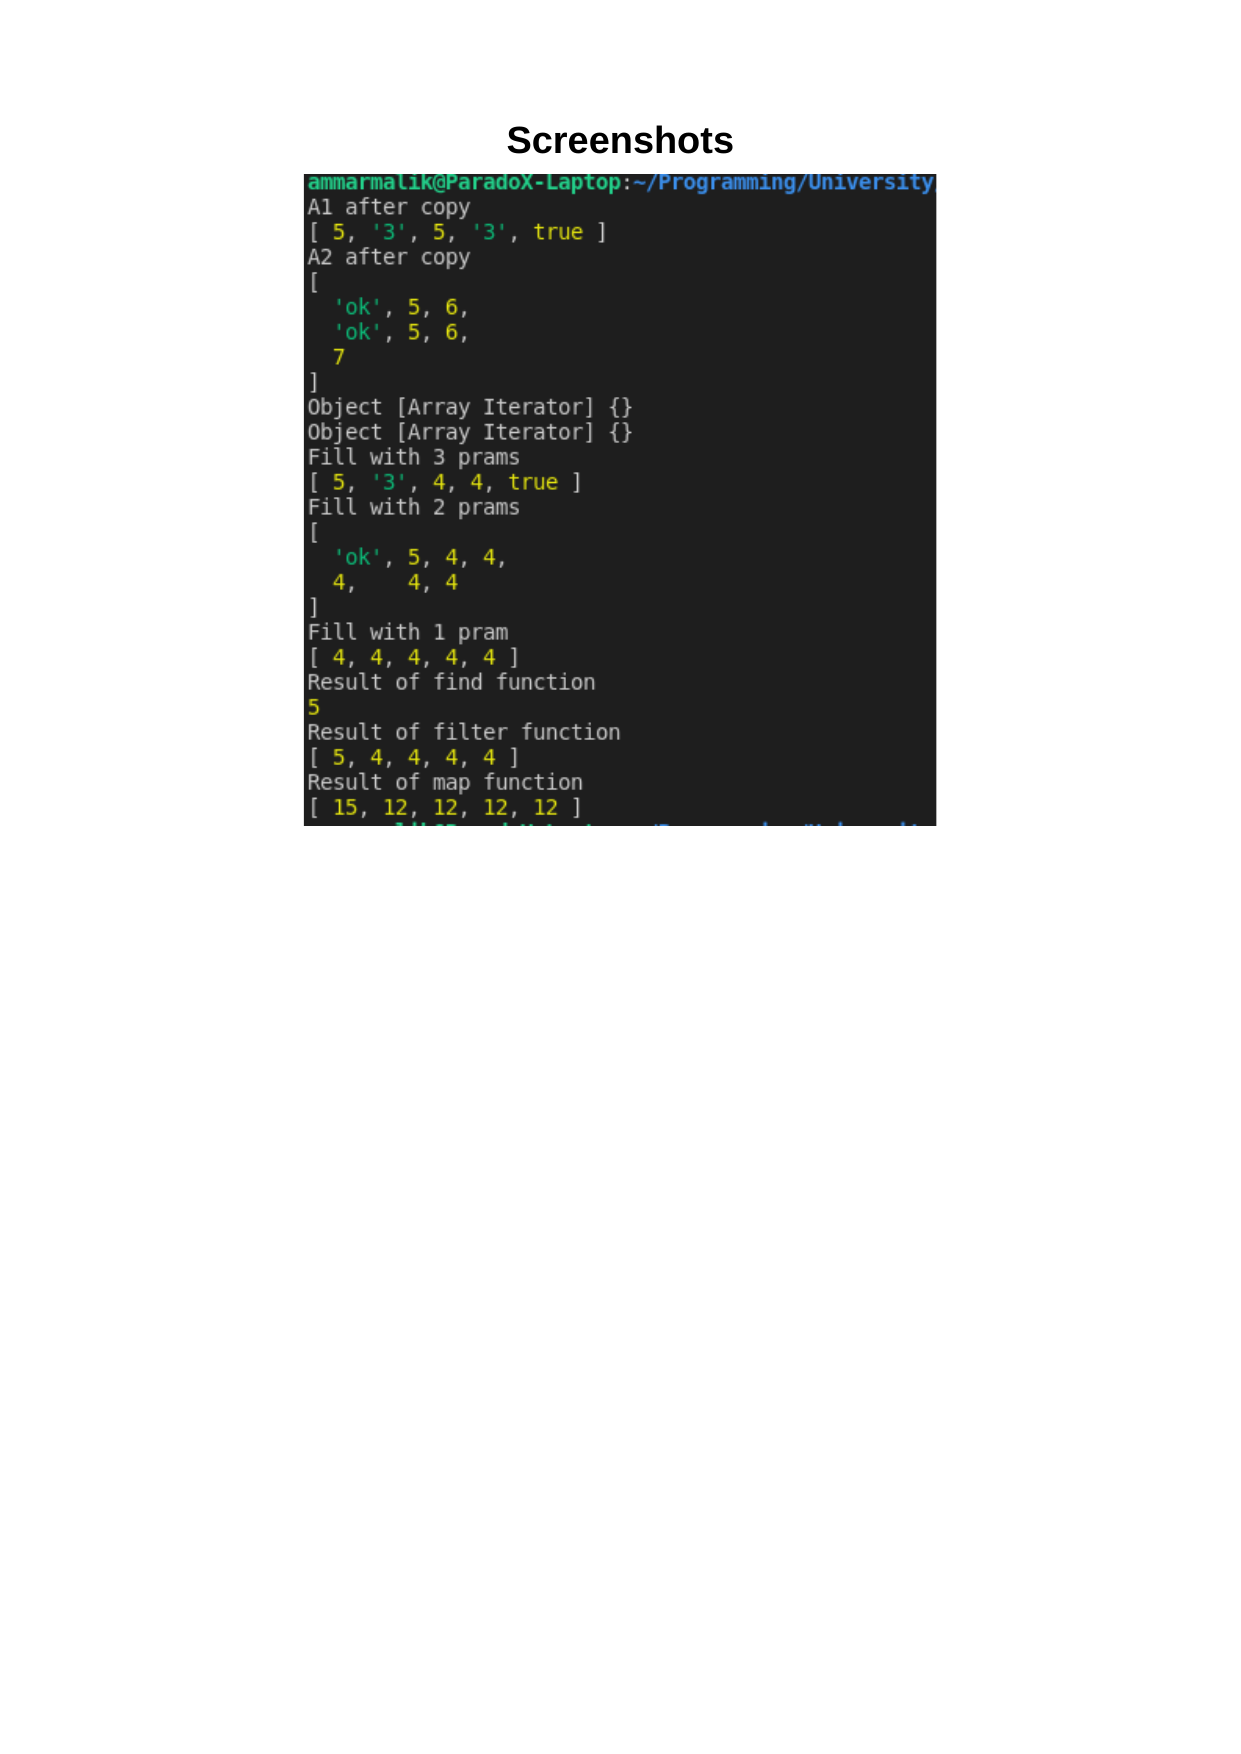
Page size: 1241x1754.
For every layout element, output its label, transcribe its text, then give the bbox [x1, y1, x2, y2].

picture [303, 174, 937, 826]
subtitle Screenshots [118, 118, 1122, 162]
